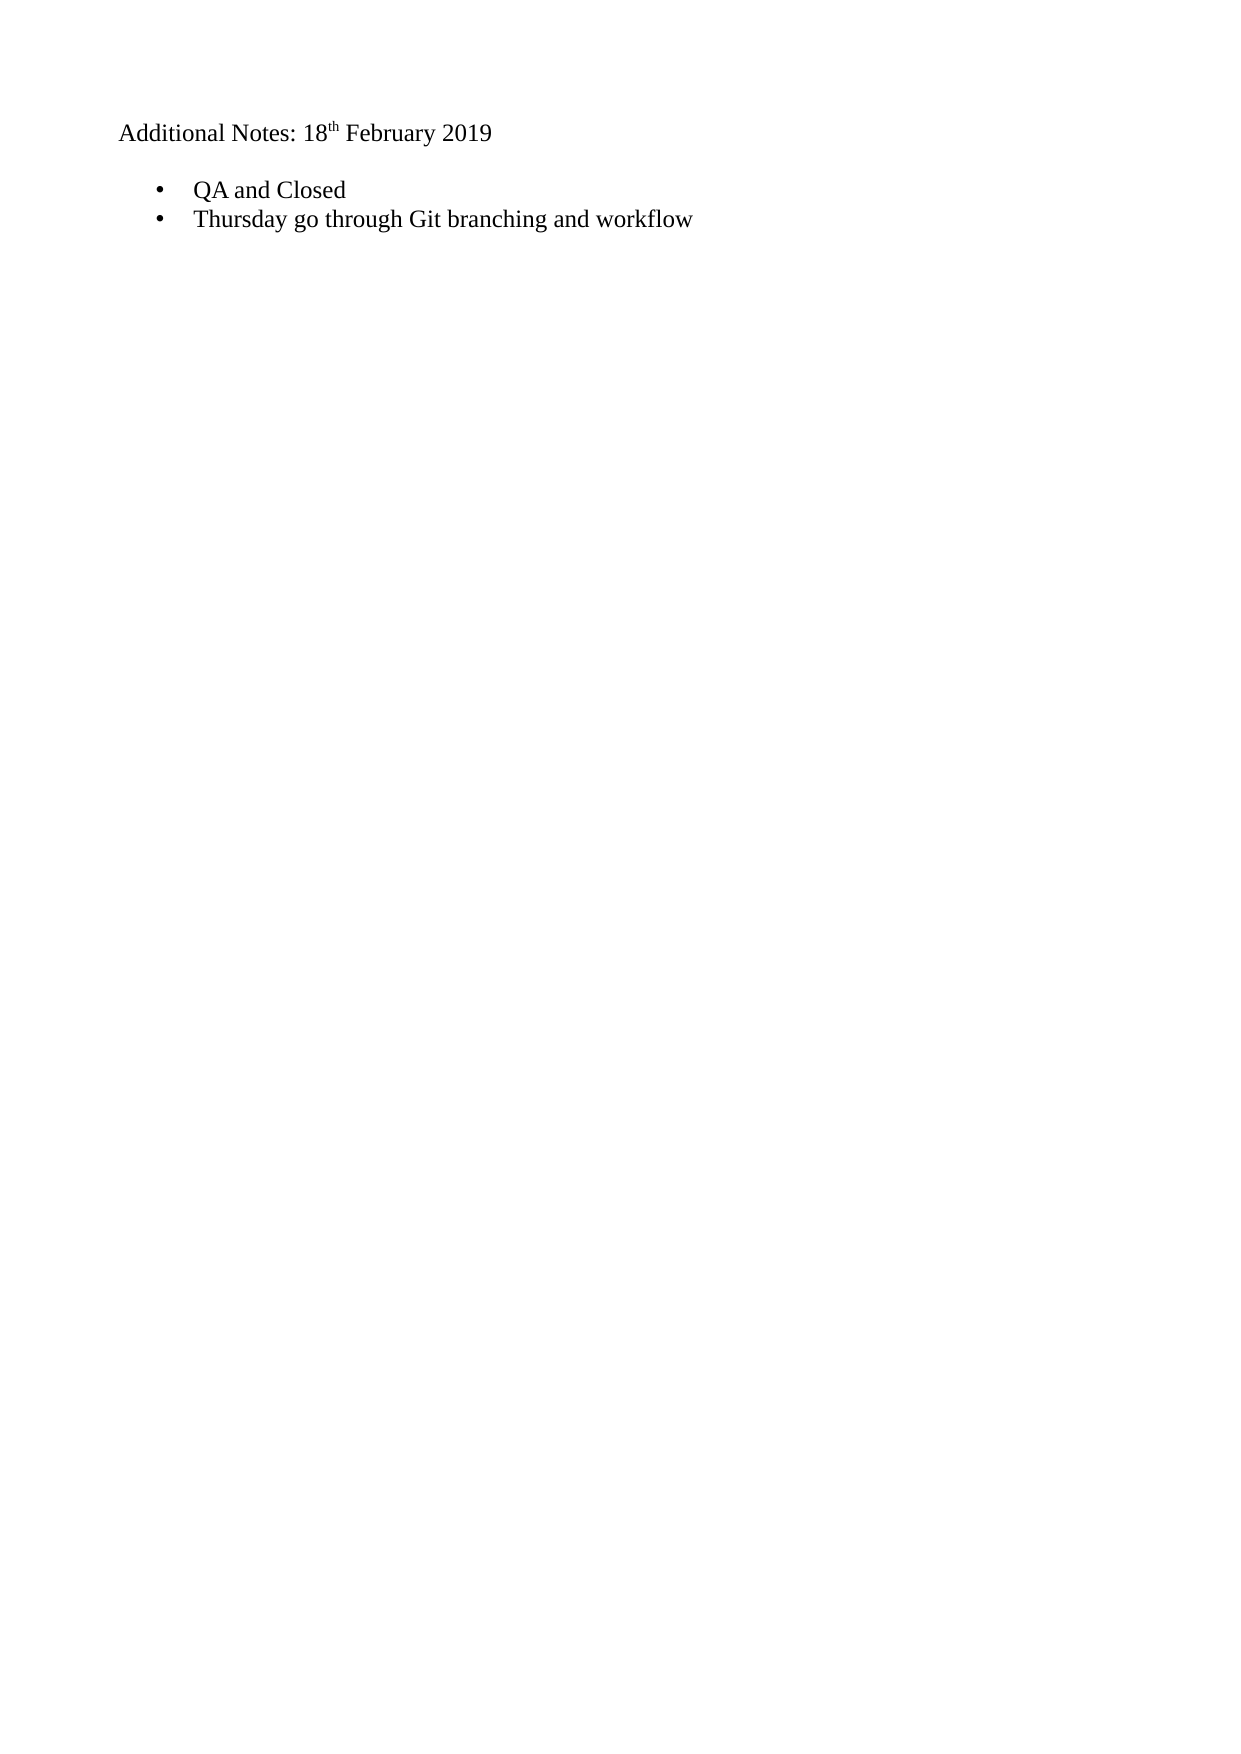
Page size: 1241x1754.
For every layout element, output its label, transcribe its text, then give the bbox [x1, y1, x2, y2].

list QA and Closed [156, 176, 1122, 204]
text Additional Notes: 18th February 2019 [118, 118, 1122, 147]
list Thursday go through Git branching and workflow [156, 204, 1122, 233]
